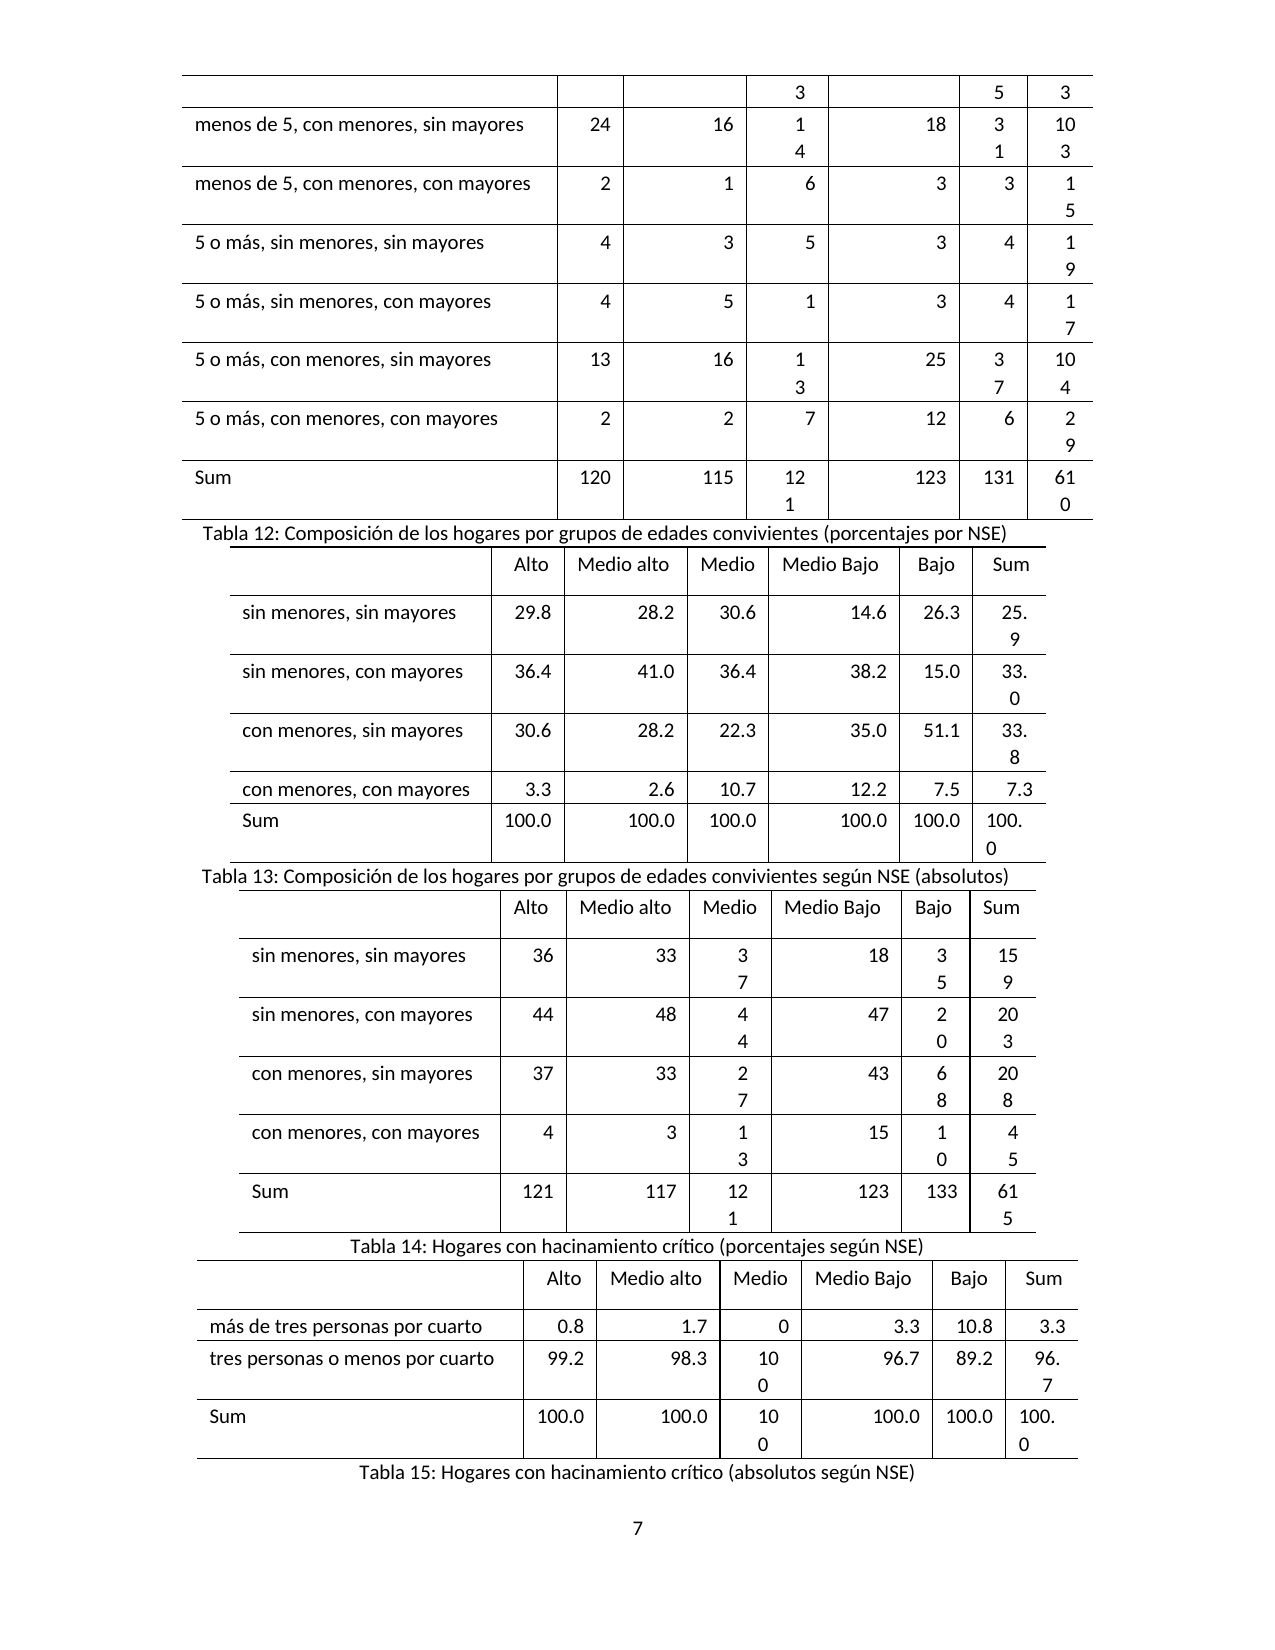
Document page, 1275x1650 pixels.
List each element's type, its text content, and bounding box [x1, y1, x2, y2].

table_header [230, 548, 491, 595]
table_cell 13 [558, 343, 623, 401]
table_cell 120 [558, 461, 623, 519]
table_cell 89.2 [933, 1341, 1005, 1399]
table_header [239, 891, 500, 938]
table_header Sum [1006, 1261, 1078, 1309]
table_cell 36.4 [688, 655, 768, 712]
text Tabla 14: Hogares con hacinamiento crítico (porcentajes según NSE) [150, 1233, 1125, 1258]
table_cell 123 [772, 1174, 901, 1232]
table_cell 100.0 [1006, 1400, 1078, 1458]
table_cell 0.8 [524, 1310, 596, 1340]
table_cell 100.0 [492, 804, 564, 862]
table_cell 12.2 [769, 772, 899, 803]
table_cell 33.0 [973, 655, 1046, 712]
table_cell 100.0 [524, 1400, 596, 1458]
table_cell 44 [501, 998, 566, 1056]
table_cell 33 [567, 1057, 689, 1114]
table_cell 2.6 [565, 772, 687, 803]
table_cell sin menores, sin mayores [239, 939, 500, 997]
table_cell 13 [690, 1115, 771, 1173]
table_header Medio Bajo [772, 891, 901, 938]
table_cell tres personas o menos por cuarto [197, 1341, 523, 1399]
table_cell 5 [960, 76, 1027, 107]
table_cell 4 [960, 284, 1027, 342]
table_cell 6 [960, 402, 1027, 460]
table_cell sin menores, sin mayores [230, 596, 491, 653]
table_header Medio alto [565, 548, 687, 595]
table_cell 19 [1028, 225, 1093, 283]
table_cell 3 [624, 225, 746, 283]
table_header Medio [688, 548, 768, 595]
table_cell 37 [501, 1057, 566, 1114]
table_cell 35.0 [769, 714, 899, 771]
table_cell 615 [971, 1174, 1036, 1232]
table_header Bajo [902, 891, 969, 938]
table_cell 3 [567, 1115, 689, 1173]
table_cell Sum [197, 1400, 523, 1458]
table_cell 35 [902, 939, 969, 997]
table_cell 44 [690, 998, 771, 1056]
table_cell 3 [1028, 76, 1093, 107]
table_cell 18 [829, 108, 959, 166]
table_cell 100 [721, 1341, 801, 1399]
table_cell 3 [960, 167, 1027, 224]
text Tabla 12: Composición de los hogares por grupos de edades convivientes (porcentajes por NSE) [203, 520, 1125, 545]
table_cell 100.0 [688, 804, 768, 862]
table_cell 33 [567, 939, 689, 997]
table_cell 5 o más, con menores, con mayores [182, 402, 557, 460]
table_cell 5 o más, con menores, sin mayores [182, 343, 557, 401]
table_cell 7 [747, 402, 828, 460]
table_cell 22.3 [688, 714, 768, 771]
table_cell menos de 5, con menores, sin mayores [182, 108, 557, 166]
table_cell 1 [624, 167, 746, 224]
table_cell 10.7 [688, 772, 768, 803]
table_cell 1 [747, 284, 828, 342]
table_header Alto [524, 1261, 596, 1309]
table_cell 5 o más, sin menores, sin mayores [182, 225, 557, 283]
table_cell [182, 76, 557, 107]
table_cell 121 [690, 1174, 771, 1232]
table_cell con menores, sin mayores [239, 1057, 500, 1114]
table_cell 100.0 [900, 804, 972, 862]
table_cell 1.7 [597, 1310, 719, 1340]
table_cell sin menores, con mayores [239, 998, 500, 1056]
table_cell 13 [747, 343, 828, 401]
table_cell [624, 76, 746, 107]
table_cell con menores, sin mayores [230, 714, 491, 771]
table_cell Sum [182, 461, 557, 519]
table_header Bajo [900, 548, 972, 595]
table_cell 26.3 [900, 596, 972, 653]
table_cell 4 [960, 225, 1027, 283]
table_cell 15.0 [900, 655, 972, 712]
table_cell 10 [902, 1115, 969, 1173]
table_cell 5 [624, 284, 746, 342]
table_header Sum [973, 548, 1046, 595]
table_header Sum [971, 891, 1036, 938]
table_cell 4 [558, 225, 623, 283]
table_cell 100.0 [565, 804, 687, 862]
table_cell 103 [1028, 108, 1093, 166]
table_header Medio alto [597, 1261, 719, 1309]
table_cell 51.1 [900, 714, 972, 771]
table_cell sin menores, con mayores [230, 655, 491, 712]
table_cell 33.8 [973, 714, 1046, 771]
table_cell 2 [558, 402, 623, 460]
table_cell 45 [971, 1115, 1036, 1173]
table_cell 27 [690, 1057, 771, 1114]
table_cell 100.0 [597, 1400, 719, 1458]
table_header Bajo [933, 1261, 1005, 1309]
table_cell 16 [624, 343, 746, 401]
table_header Medio Bajo [802, 1261, 932, 1309]
table_cell 36 [501, 939, 566, 997]
table_cell 100 [721, 1400, 801, 1458]
table_cell [829, 76, 959, 107]
table_cell 31 [960, 108, 1027, 166]
table_cell menos de 5, con menores, con mayores [182, 167, 557, 224]
table_cell 14.6 [769, 596, 899, 653]
table_cell 25.9 [973, 596, 1046, 653]
table_cell 36.4 [492, 655, 564, 712]
table_cell 28.2 [565, 596, 687, 653]
table_cell 15 [772, 1115, 901, 1173]
table_cell 98.3 [597, 1341, 719, 1399]
table_cell 117 [567, 1174, 689, 1232]
table_cell 2 [558, 167, 623, 224]
table_cell 5 o más, sin menores, con mayores [182, 284, 557, 342]
table_cell 133 [902, 1174, 969, 1232]
table_cell 96.7 [802, 1341, 932, 1399]
table_cell 29.8 [492, 596, 564, 653]
table_cell con menores, con mayores [230, 772, 491, 803]
table_cell 12 [829, 402, 959, 460]
table_cell 3.3 [802, 1310, 932, 1340]
table_header [197, 1261, 523, 1309]
table_cell 15 [1028, 167, 1093, 224]
table_cell 100.0 [769, 804, 899, 862]
table_cell 121 [747, 461, 828, 519]
table_header Medio alto [567, 891, 689, 938]
table_cell 131 [960, 461, 1027, 519]
table_cell 18 [772, 939, 901, 997]
table_cell 3.3 [492, 772, 564, 803]
table_cell 47 [772, 998, 901, 1056]
table_cell 203 [971, 998, 1036, 1056]
table_cell 41.0 [565, 655, 687, 712]
table_cell 0 [721, 1310, 801, 1340]
table_cell 10.8 [933, 1310, 1005, 1340]
table_header Alto [492, 548, 564, 595]
table_cell 38.2 [769, 655, 899, 712]
table_cell 121 [501, 1174, 566, 1232]
table_header Medio [721, 1261, 801, 1309]
table_cell 123 [829, 461, 959, 519]
table_cell Sum [230, 804, 491, 862]
table_cell 96.7 [1006, 1341, 1078, 1399]
table_cell 100.0 [802, 1400, 932, 1458]
table_cell 104 [1028, 343, 1093, 401]
table_cell 5 [747, 225, 828, 283]
table_cell [558, 76, 623, 107]
table_cell 2 [624, 402, 746, 460]
table_cell 3 [829, 167, 959, 224]
table_cell Sum [239, 1174, 500, 1232]
table_cell 43 [772, 1057, 901, 1114]
table_cell 37 [960, 343, 1027, 401]
table_cell con menores, con mayores [239, 1115, 500, 1173]
table_cell 610 [1028, 461, 1093, 519]
table_cell 3 [829, 225, 959, 283]
table_header Medio Bajo [769, 548, 899, 595]
table_cell 208 [971, 1057, 1036, 1114]
table_cell 4 [558, 284, 623, 342]
table_cell 20 [902, 998, 969, 1056]
table_cell 28.2 [565, 714, 687, 771]
table_cell 7.3 [973, 772, 1046, 803]
table_cell 3 [747, 76, 828, 107]
table_cell 7.5 [900, 772, 972, 803]
table_cell 3 [829, 284, 959, 342]
table_cell 48 [567, 998, 689, 1056]
table_cell 115 [624, 461, 746, 519]
table_cell 3.3 [1006, 1310, 1078, 1340]
table_cell 37 [690, 939, 771, 997]
text Tabla 15: Hogares con hacinamiento crítico (absolutos según NSE) [150, 1459, 1125, 1484]
table_cell 24 [558, 108, 623, 166]
table_cell 4 [501, 1115, 566, 1173]
table_cell 14 [747, 108, 828, 166]
table_cell 6 [747, 167, 828, 224]
table_header Medio [690, 891, 771, 938]
table_cell 99.2 [524, 1341, 596, 1399]
table_cell 17 [1028, 284, 1093, 342]
table_cell 16 [624, 108, 746, 166]
table_cell 100.0 [933, 1400, 1005, 1458]
table_cell 25 [829, 343, 959, 401]
table_cell 159 [971, 939, 1036, 997]
table_cell 30.6 [688, 596, 768, 653]
table_cell 100.0 [973, 804, 1046, 862]
text Tabla 13: Composición de los hogares por grupos de edades convivientes según NSE (absolutos) [202, 863, 1125, 888]
table_cell más de tres personas por cuarto [197, 1310, 523, 1340]
table_cell 30.6 [492, 714, 564, 771]
table_cell 68 [902, 1057, 969, 1114]
table_header Alto [501, 891, 566, 938]
table_cell 29 [1028, 402, 1093, 460]
